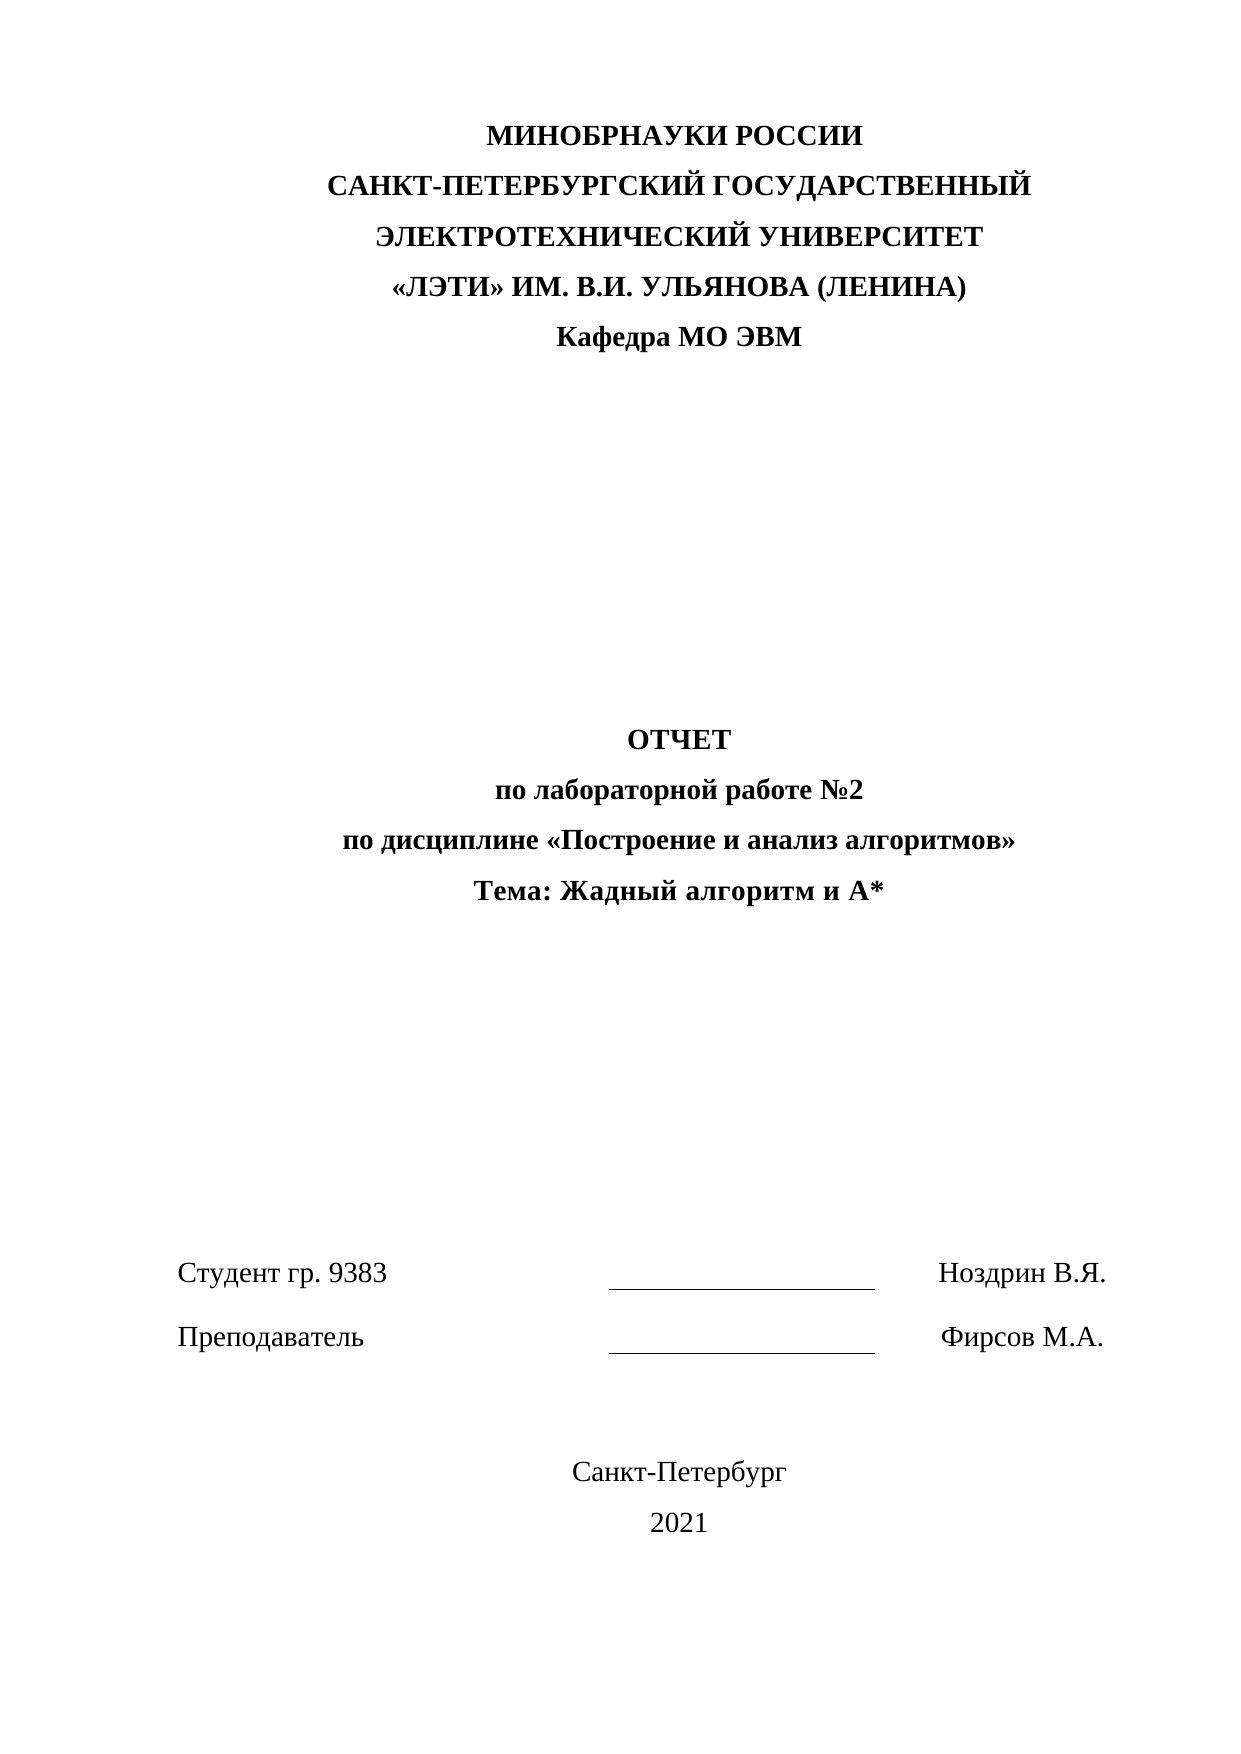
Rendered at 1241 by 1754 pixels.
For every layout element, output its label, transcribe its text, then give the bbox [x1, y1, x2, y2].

text МИНОБРНАУКИ РОССИИ [399, 118, 1181, 152]
text по дисциплине «Построение и анализ алгоритмов» [177, 822, 1181, 856]
table_header Ноздрин В.Я. [875, 1225, 1170, 1289]
table_cell Преподаватель [166, 1289, 609, 1353]
text 2021 [177, 1505, 1181, 1538]
text Санкт-Петербург [177, 1454, 1181, 1488]
table_cell Фирсов М.А. [875, 1289, 1170, 1353]
text «ЛЭТИ» им. В.И. Ульянова (Ленина) [177, 269, 1181, 303]
text Тема: Жадный алгоритм и А* [177, 873, 1181, 906]
text электротехнический университет [177, 219, 1181, 252]
text отчет [177, 722, 1181, 755]
table_header Студент гр. 9383 [166, 1225, 609, 1289]
text Санкт-Петербургский государственный [177, 168, 1181, 202]
text Кафедра МО ЭВМ [177, 319, 1181, 353]
table_cell [609, 1290, 875, 1353]
text по лабораторной работе №2 [177, 772, 1181, 806]
table_header [609, 1225, 875, 1289]
